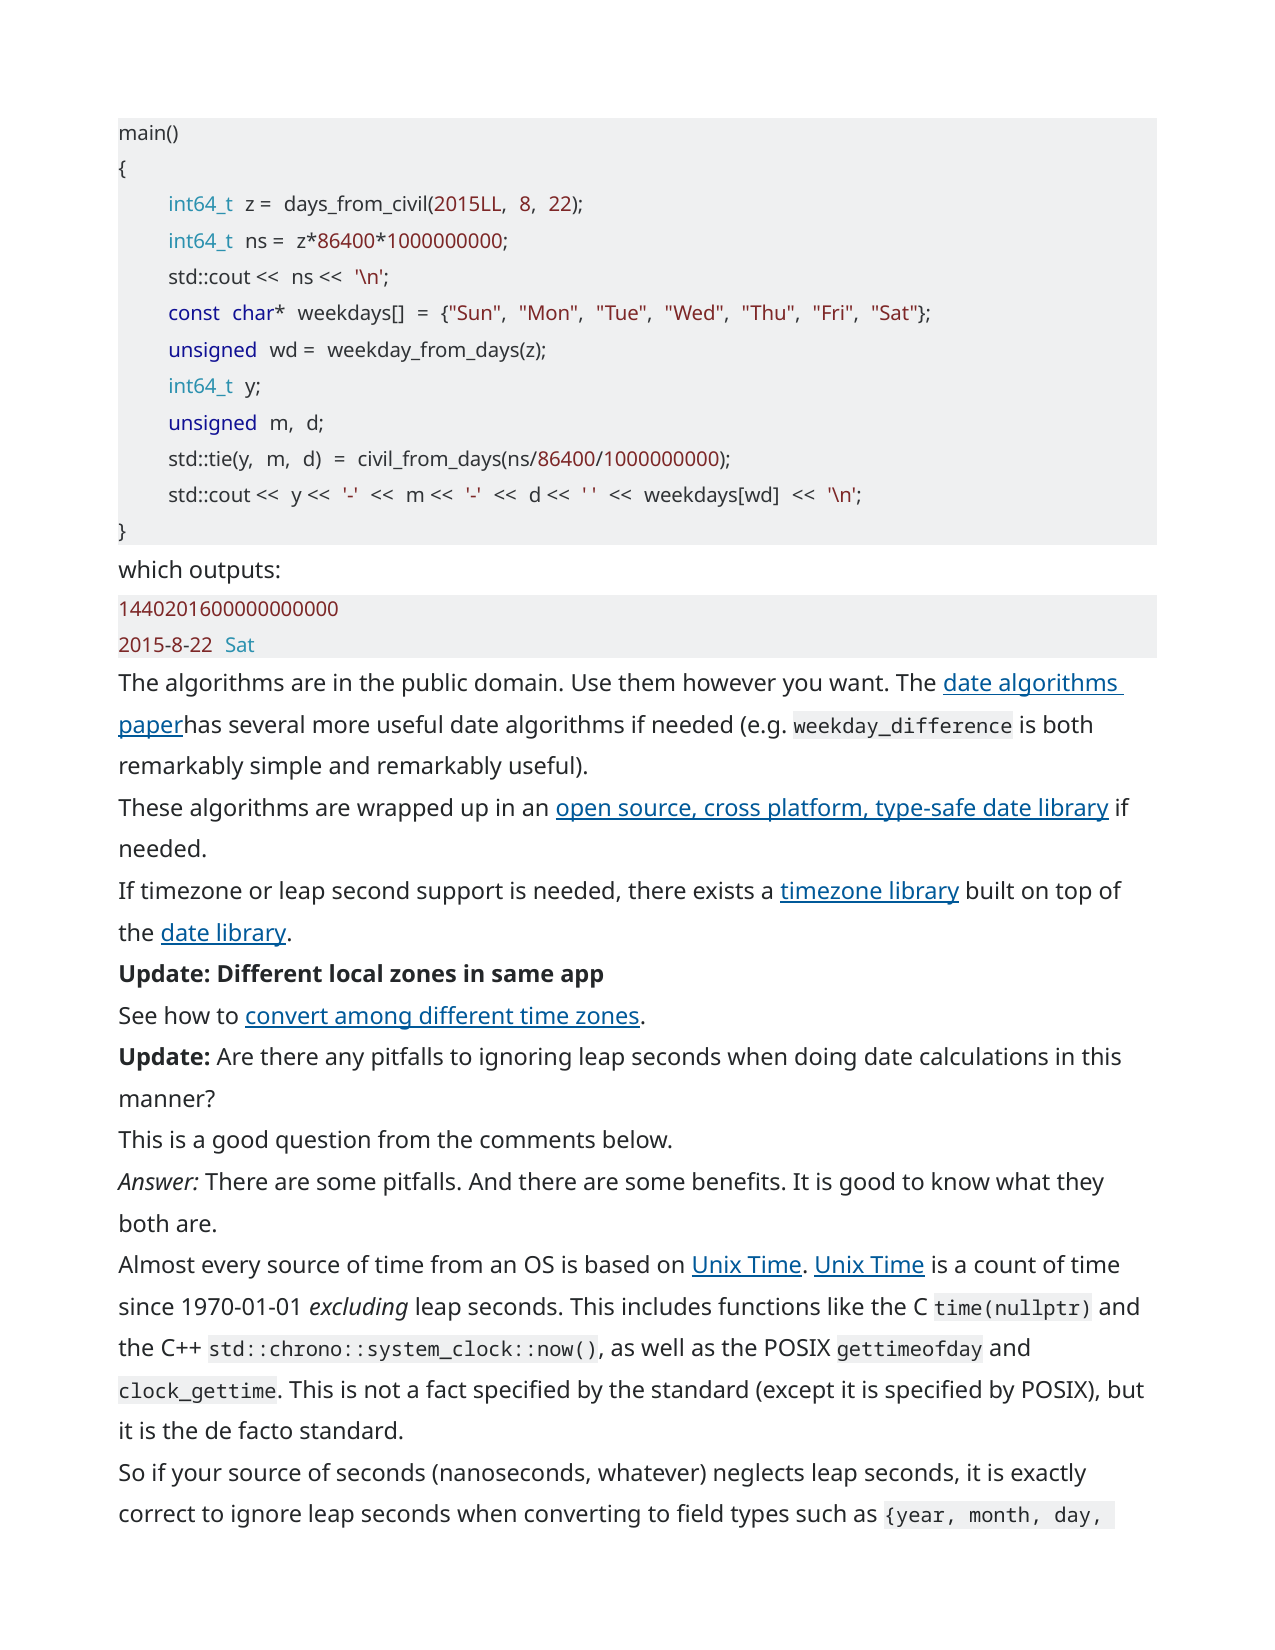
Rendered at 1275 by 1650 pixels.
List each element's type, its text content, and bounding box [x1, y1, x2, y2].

text Almost every source of time from an OS is based on Unix Time. Unix Time is a count of time since 1970-01-01 excluding leap seconds. This includes functions like the C time(nullptr) and the C++ std::chrono::system_clock::now(), as well as the POSIX gettimeofday and clock_gettime. This is not a fact specified by the standard (except it is specified by POSIX), but it is the de facto standard. [118, 1248, 1157, 1447]
text std::tie(y, m, d) = civil_from_days(ns/86400/1000000000); [118, 444, 1157, 472]
text const char* weekdays[] = {"Sun", "Mon", "Tue", "Wed", "Thu", "Fri", "Sat"}; [118, 299, 1157, 327]
text The algorithms are in the public domain. Use them however you want. The date algorithms paperhas several more useful date algorithms if needed (e.g. weekday_difference is both remarkably simple and remarkably useful). [118, 667, 1157, 782]
text 2015-8-22 Sat [118, 631, 1157, 658]
text Update: Are there any pitfalls to ignoring leap seconds when doing date calculations in this manner? [118, 1041, 1157, 1114]
text std::cout << ns << '\n'; [118, 263, 1157, 291]
text int64_t y; [118, 372, 1157, 400]
text { [118, 154, 1157, 182]
text int64_t z = days_from_civil(2015LL, 8, 22); [118, 190, 1157, 218]
text std::cout << y << '-' << m << '-' << d << ' ' << weekdays[wd] << '\n'; [118, 481, 1157, 509]
text See how to convert among different time zones. [118, 999, 1157, 1031]
text Answer: There are some pitfalls. And there are some benefits. It is good to know what they both are. [118, 1165, 1157, 1239]
text int64_t ns = z*86400*1000000000; [118, 226, 1157, 254]
text This is a good question from the comments below. [118, 1124, 1157, 1156]
text These algorithms are wrapped up in an open source, cross platform, type-safe date library if needed. [118, 791, 1157, 865]
text unsigned wd = weekday_from_days(z); [118, 335, 1157, 363]
text So if your source of seconds (nanoseconds, whatever) neglects leap seconds, it is exactly correct to ignore leap seconds when converting to field types such as {year, month, day, [118, 1456, 1157, 1530]
text which outputs: [118, 553, 1157, 585]
text main() [118, 118, 1157, 146]
text Update: Different local zones in same app [118, 957, 1157, 989]
text } [118, 517, 1157, 545]
text If timezone or leap second support is needed, there exists a timezone library built on top of the date library. [118, 874, 1157, 948]
text 1440201600000000000 [118, 595, 1157, 622]
text unsigned m, d; [118, 408, 1157, 436]
